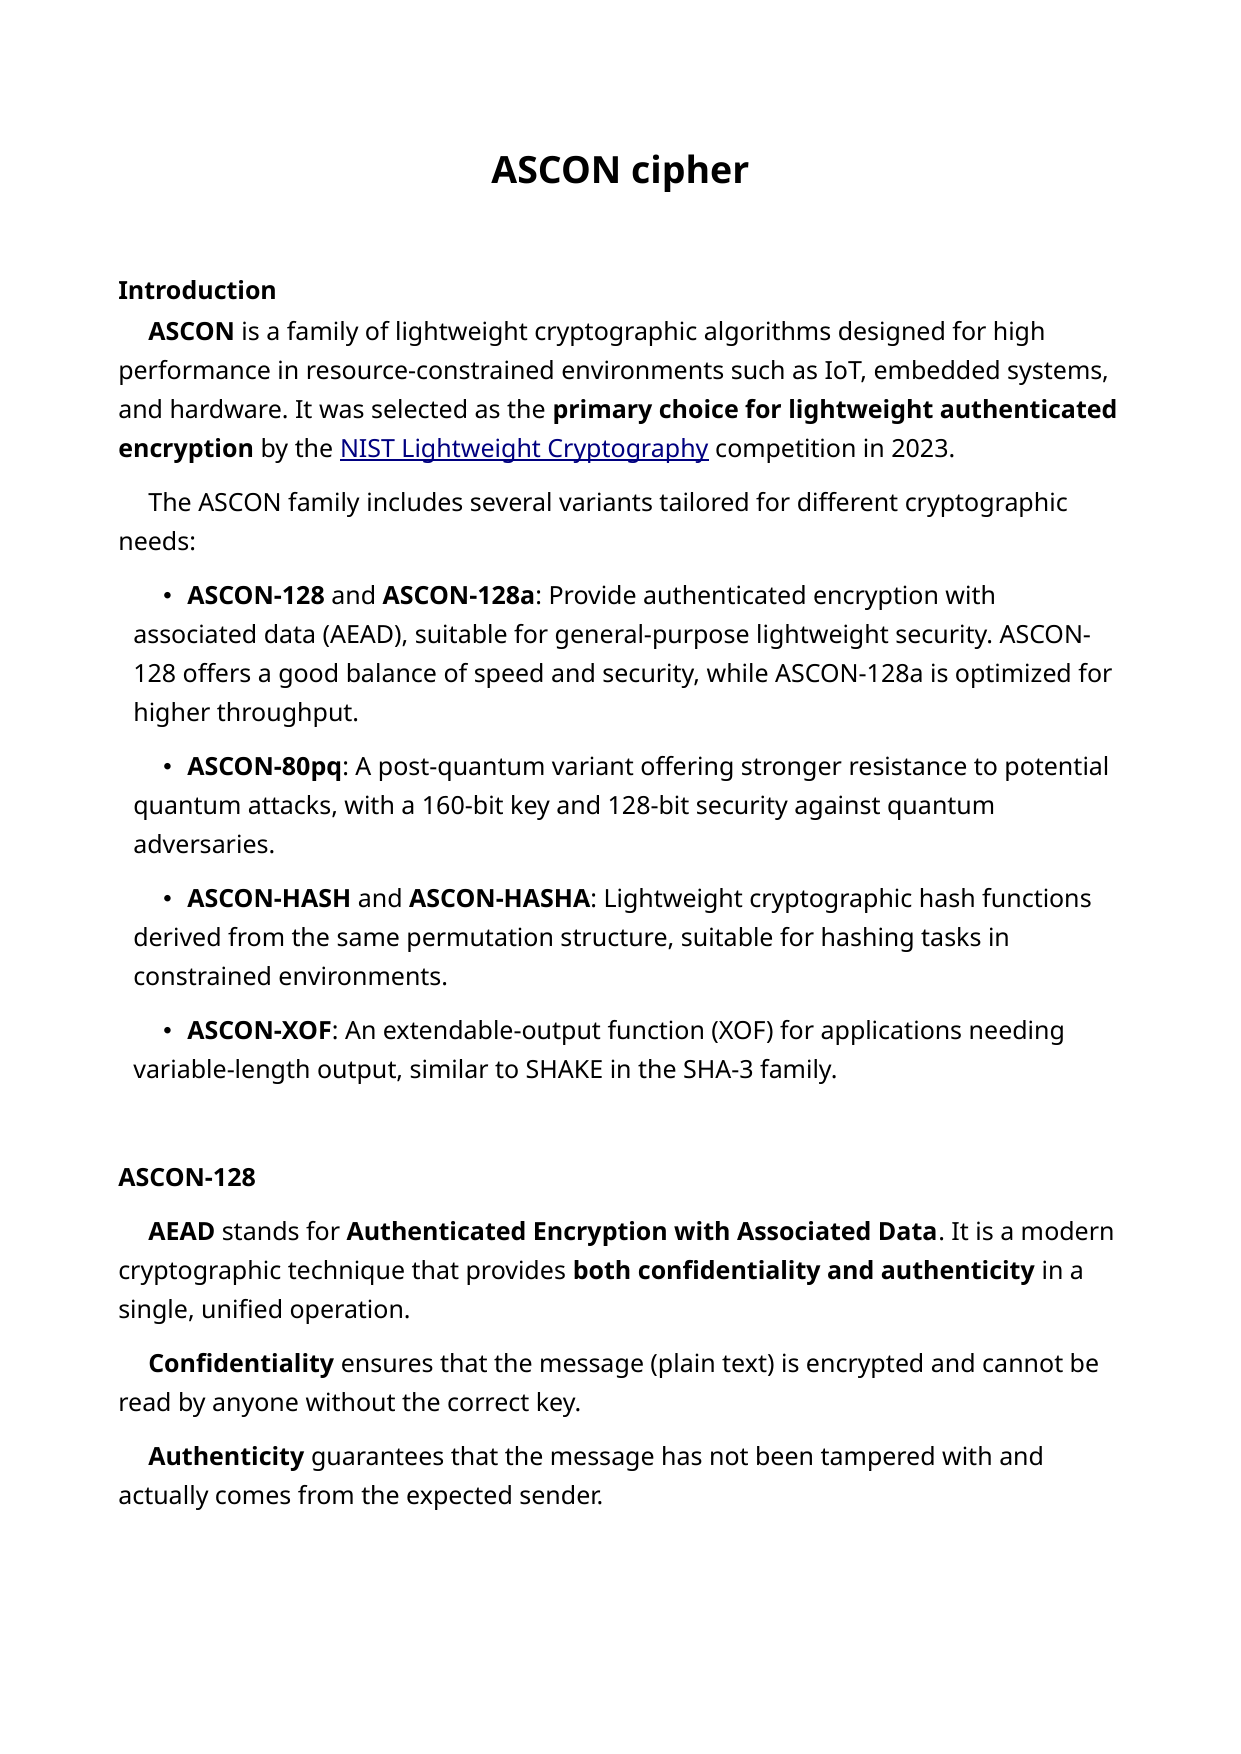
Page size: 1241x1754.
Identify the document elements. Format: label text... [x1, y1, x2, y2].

list ASCON-XOF: An extendable-output function (XOF) for applications needing variable-length output, similar to SHAKE in the SHA-3 family. [118, 1013, 1122, 1086]
subtitle Introduction [118, 273, 1122, 307]
text Confidentiality ensures that the message (plain text) is encrypted and cannot be read by anyone without the correct key. [118, 1345, 1122, 1418]
list ASCON-128 and ASCON-128a: Provide authenticated encryption with associated data (AEAD), suitable for general-purpose lightweight security. ASCON-128 offers a good balance of speed and security, while ASCON-128a is optimized for higher throughput. [118, 577, 1122, 729]
text AEAD stands for Authenticated Encryption with Associated Data. It is a modern cryptographic technique that provides both confidentiality and authenticity in a single, unified operation. [118, 1213, 1122, 1326]
list ASCON-80pq: A post-quantum variant offering stronger resistance to potential quantum attacks, with a 160-bit key and 128-bit security against quantum adversaries. [118, 749, 1122, 861]
text Authenticity guarantees that the message has not been tampered with and actually comes from the expected sender. [118, 1438, 1122, 1511]
text ASCON-128 [118, 1159, 1122, 1193]
list ASCON-HASH and ASCON-HASHA: Lightweight cryptographic hash functions derived from the same permutation structure, suitable for hashing tasks in constrained environments. [118, 881, 1122, 993]
text ASCON is a family of lightweight cryptographic algorithms designed for high performance in resource-constrained environments such as IoT, embedded systems, and hardware. It was selected as the primary choice for lightweight authenticated encryption by the NIST Lightweight Cryptography competition in 2023. [118, 313, 1122, 465]
subtitle ASCON cipher [118, 143, 1122, 194]
text The ASCON family includes several variants tailored for different cryptographic needs: [118, 484, 1122, 558]
